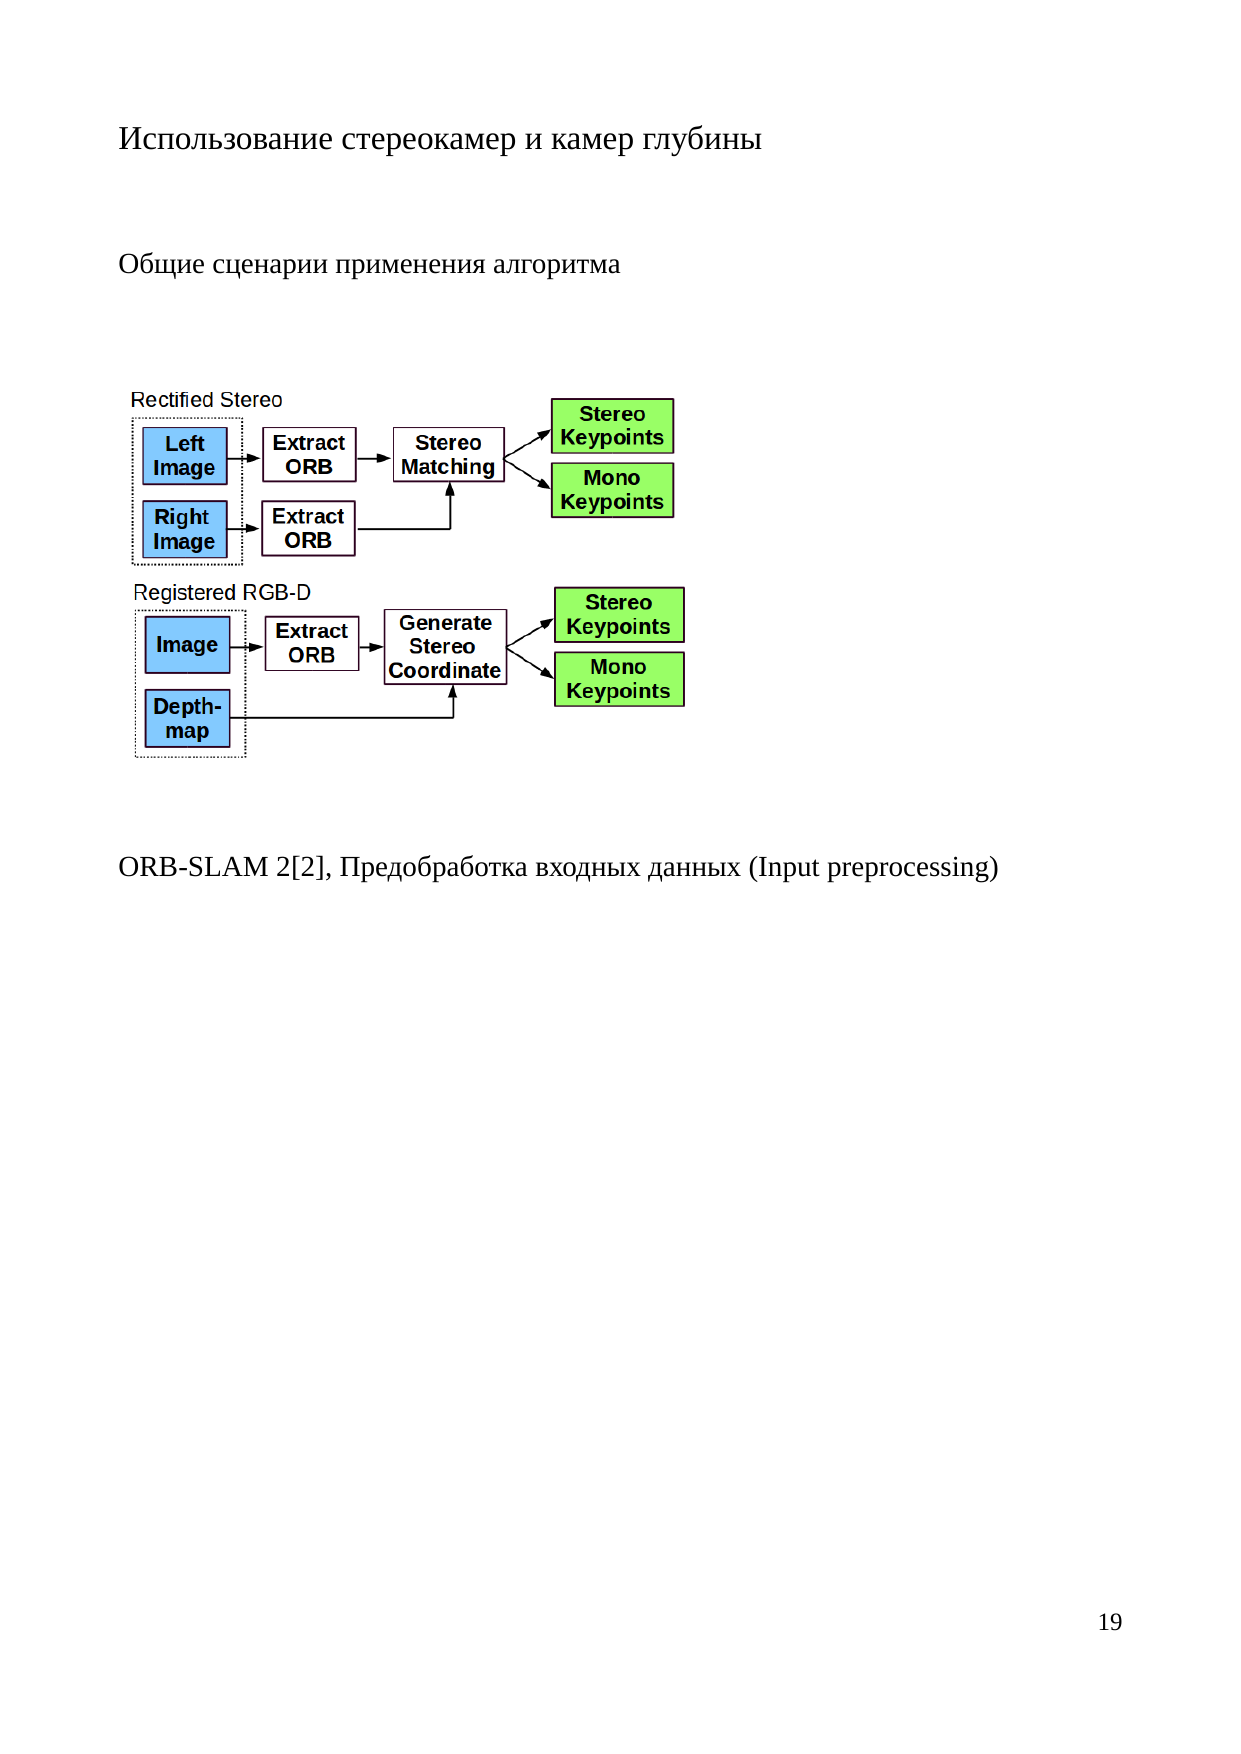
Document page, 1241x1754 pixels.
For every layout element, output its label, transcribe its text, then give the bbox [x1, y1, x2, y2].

picture [118, 306, 687, 827]
subtitle Использование стереокамер и камер глубины [118, 118, 1122, 156]
text Общие сценарии применения алгоритма [118, 246, 1122, 280]
text ORB-SLAM 2[2], Предобработка входных данных (Input preprocessing) [118, 849, 1122, 882]
